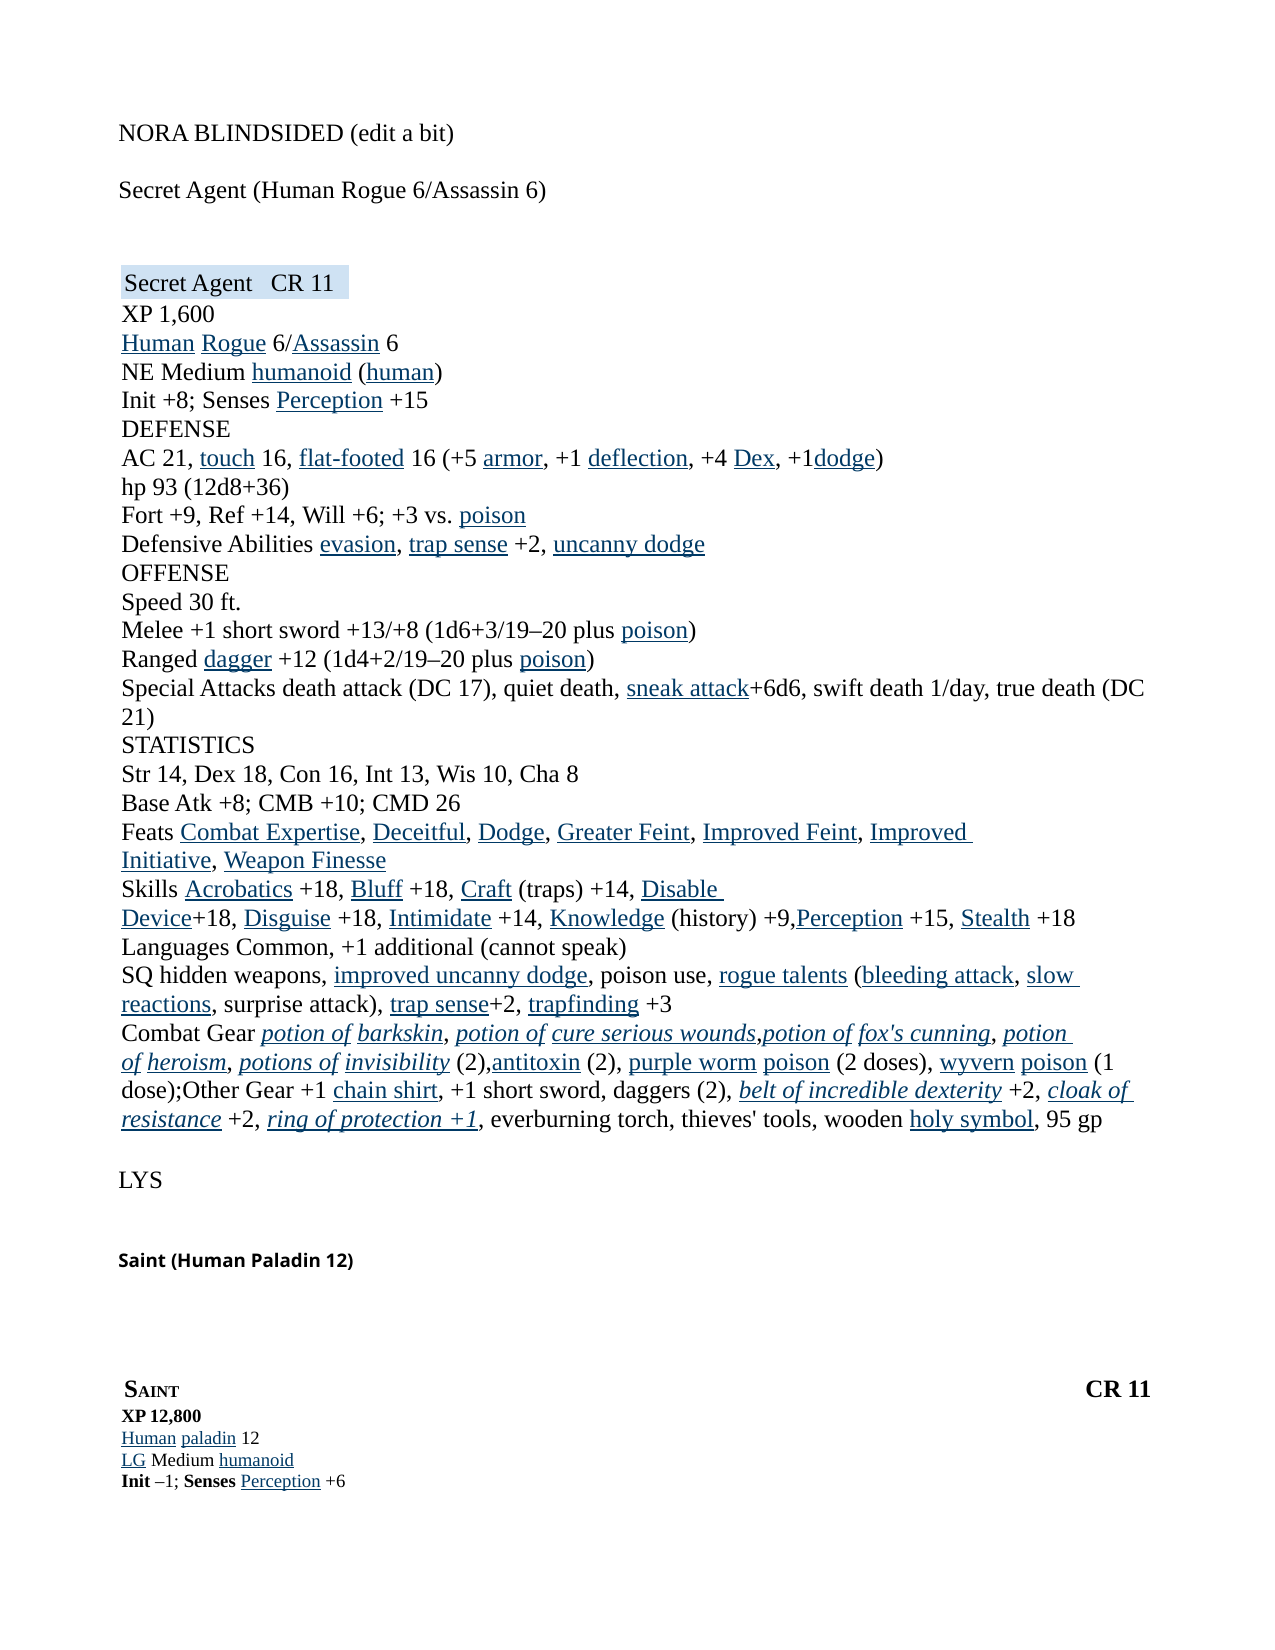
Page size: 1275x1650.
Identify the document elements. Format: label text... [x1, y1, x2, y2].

table_header XP 12,800 Human paladin 12 LG Medium humanoid Init –1; Senses Perception +6 [118, 1368, 1157, 1494]
table_header CR 11 [608, 1371, 1154, 1405]
text NORA BLINDSIDED (edit a bit) [118, 118, 1157, 147]
table_header Secret Agent [121, 265, 268, 299]
subtitle Saint (Human Paladin 12) [118, 1247, 1157, 1273]
table_header XP 1,600 Human Rogue 6/Assassin 6 NE Medium humanoid (human) Init +8; Senses Perception +15 DEFENSE AC 21, touch 16, flat-footed 16 (+5 armor, +1 deflection, +4 Dex, +1dodge) hp 93 (12d8+36) Fort +9, Ref +14, Will +6; +3 vs. poison Defensive Abilities evasion, trap sense +2, uncanny dodge OFFENSE Speed 30 ft. Melee +1 short sword +13/+8 (1d6+3/19–20 plus poison) Ranged dagger +12 (1d4+2/19–20 plus poison) Special Attacks death attack (DC 17), quiet death, sneak attack+6d6, swift death 1/day, true death (DC 21) STATISTICS Str 14, Dex 18, Con 16, Int 13, Wis 10, Cha 8 Base Atk +8; CMB +10; CMD 26 Feats Combat Expertise, Deceitful, Dodge, Greater Feint, Improved Feint, Improved Initiative, Weapon Finesse Skills Acrobatics +18, Bluff +18, Craft (traps) +14, Disable Device+18, Disguise +18, Intimidate +14, Knowledge (history) +9,Perception +15, Stealth +18 Languages Common, +1 additional (cannot speak) SQ hidden weapons, improved uncanny dodge, poison use, rogue talents (bleeding attack, slow reactions, surprise attack), trap sense+2, trapfinding +3 Combat Gear potion of barkskin, potion of cure serious wounds,potion of fox's cunning, potion of heroism, potions of invisibility (2),antitoxin (2), purple worm poison (2 doses), wyvern poison (1 dose);Other Gear +1 chain shirt, +1 short sword, daggers (2), belt of incredible dexterity +2, cloak of resistance +2, ring of protection +1, everburning torch, thieves' tools, wooden holy symbol, 95 gp [118, 262, 1157, 1136]
table_header Saint [121, 1371, 607, 1405]
text LYS [118, 1165, 1157, 1193]
text Secret Agent (Human Rogue 6/Assassin 6) [118, 176, 1157, 204]
table_header CR 11 [268, 265, 349, 299]
